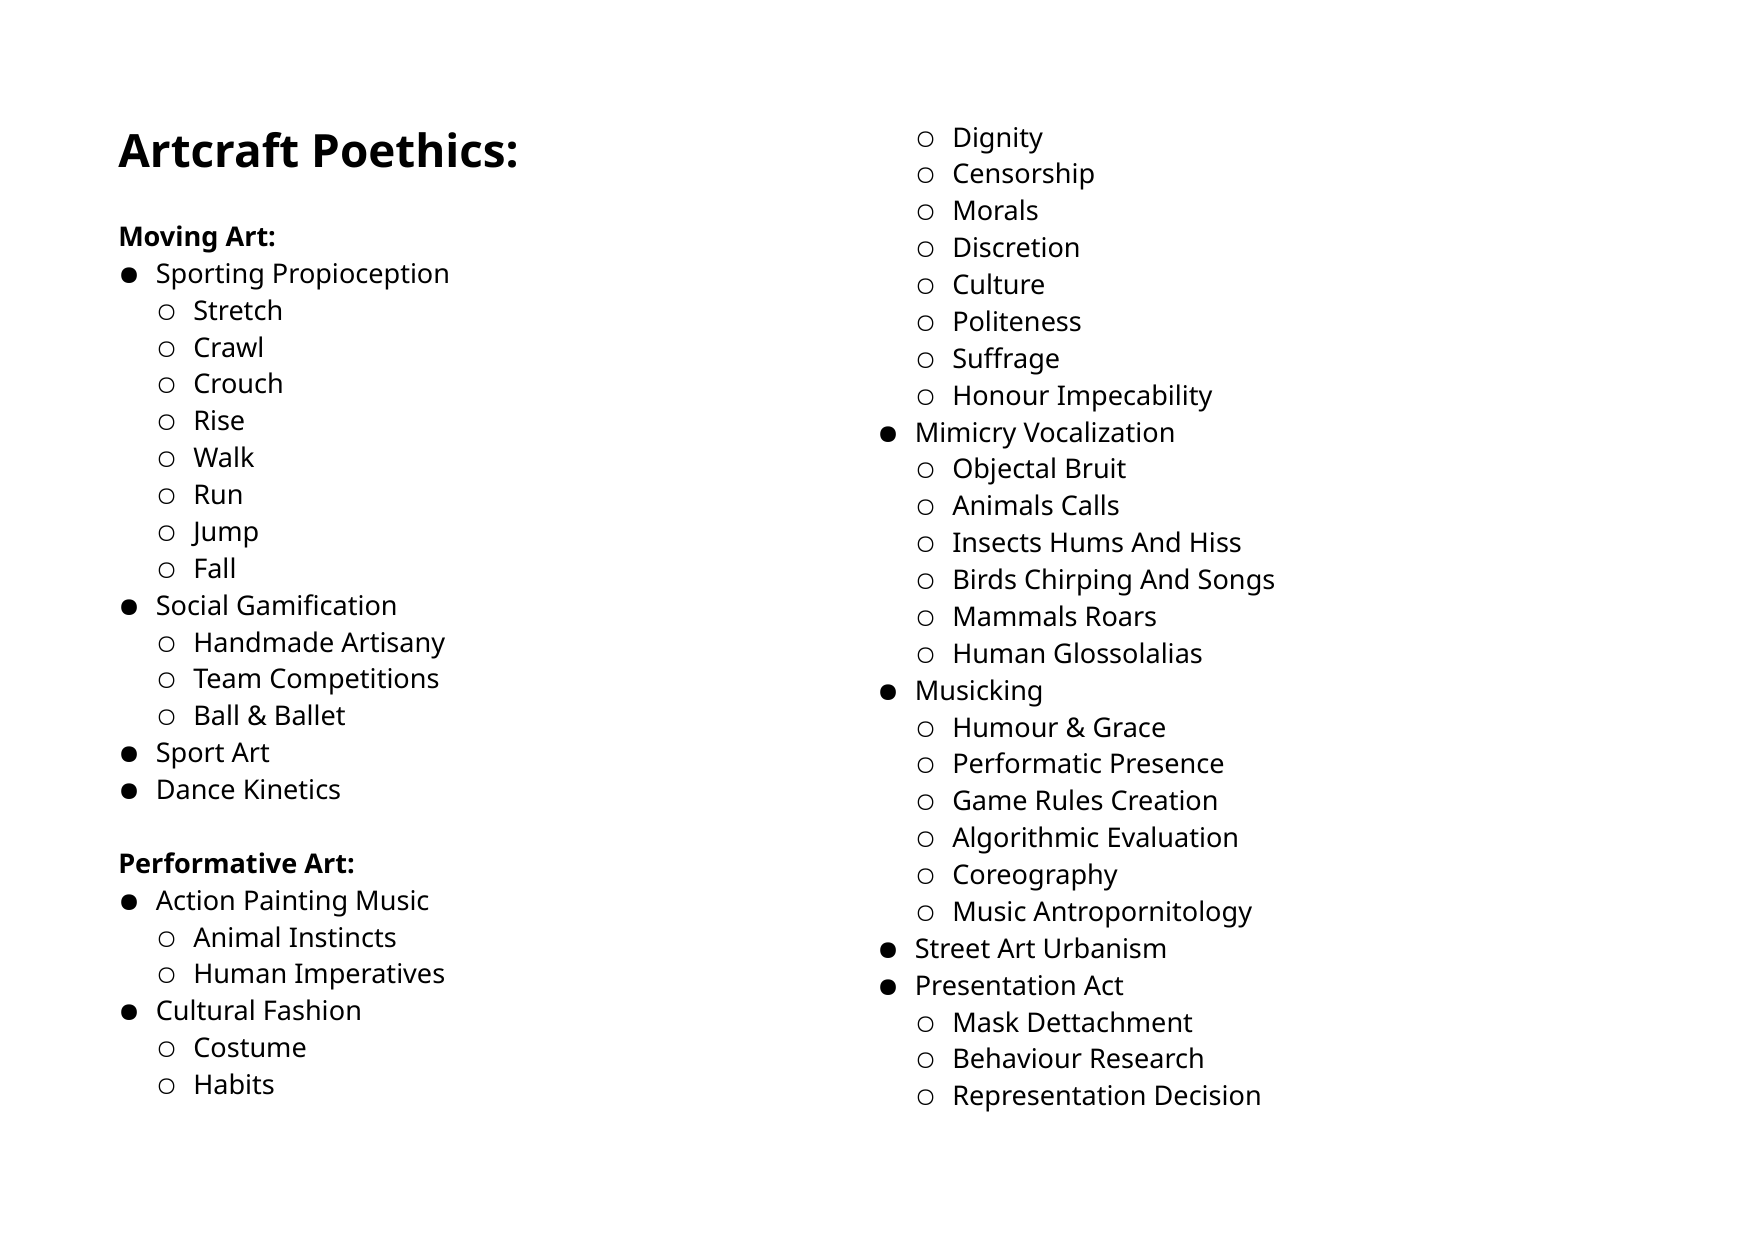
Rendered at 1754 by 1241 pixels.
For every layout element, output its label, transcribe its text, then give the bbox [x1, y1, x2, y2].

list Animal Instincts [156, 918, 877, 955]
list Jump [156, 512, 877, 549]
list Run [156, 476, 877, 512]
list Moving Art: [81, 217, 877, 254]
list Discretion [914, 229, 1636, 266]
list Animals Calls [914, 487, 1636, 524]
list Team Competitions [156, 660, 877, 697]
list Objectal Bruit [914, 450, 1636, 487]
text Performative Art: [118, 844, 877, 881]
list Mammals Roars [914, 597, 1636, 634]
list Ball & Ballet [156, 697, 877, 734]
list Fall [156, 549, 877, 586]
list Behaviour Research [914, 1040, 1636, 1077]
list Honour Impecability [914, 376, 1636, 413]
list Politeness [914, 302, 1636, 339]
list Social Gamification [118, 586, 877, 623]
list Mask Dettachment [914, 1003, 1636, 1040]
list Crouch [156, 365, 877, 402]
list Insects Hums And Hiss [914, 524, 1636, 561]
list Crawl [156, 328, 877, 365]
list Representation Decision [914, 1077, 1636, 1114]
list Handmade Artisany [156, 623, 877, 660]
list Algorithmic Evaluation [914, 819, 1636, 856]
list Music Antropornitology [914, 892, 1636, 929]
subtitle Artcraft Poethics: [118, 118, 877, 181]
list Culture [914, 266, 1636, 302]
list Coreography [914, 856, 1636, 892]
list Musicking [877, 671, 1636, 708]
list Sporting Propioception [118, 254, 877, 291]
list Censorship [914, 155, 1636, 192]
list Presentation Act [877, 966, 1636, 1003]
list Human Glossolalias [914, 634, 1636, 671]
list Stretch [156, 291, 877, 328]
list Sport Art [118, 734, 877, 771]
list Habits [156, 1066, 877, 1102]
list Human Imperatives [156, 955, 877, 992]
list Suffrage [914, 339, 1636, 376]
list Game Rules Creation [914, 782, 1636, 819]
list Costume [156, 1029, 877, 1066]
list Walk [156, 439, 877, 476]
list Rise [156, 402, 877, 439]
list Birds Chirping And Songs [914, 561, 1636, 597]
list Humour & Grace [914, 708, 1636, 745]
list Street Art Urbanism [877, 929, 1636, 966]
list Dance Kinetics [118, 771, 877, 807]
list Performatic Presence [914, 745, 1636, 782]
list Action Painting Music [118, 881, 877, 918]
list Mimicry Vocalization [877, 413, 1636, 450]
list Morals [914, 192, 1636, 229]
list Dignity [914, 118, 1636, 155]
list Cultural Fashion [118, 992, 877, 1029]
